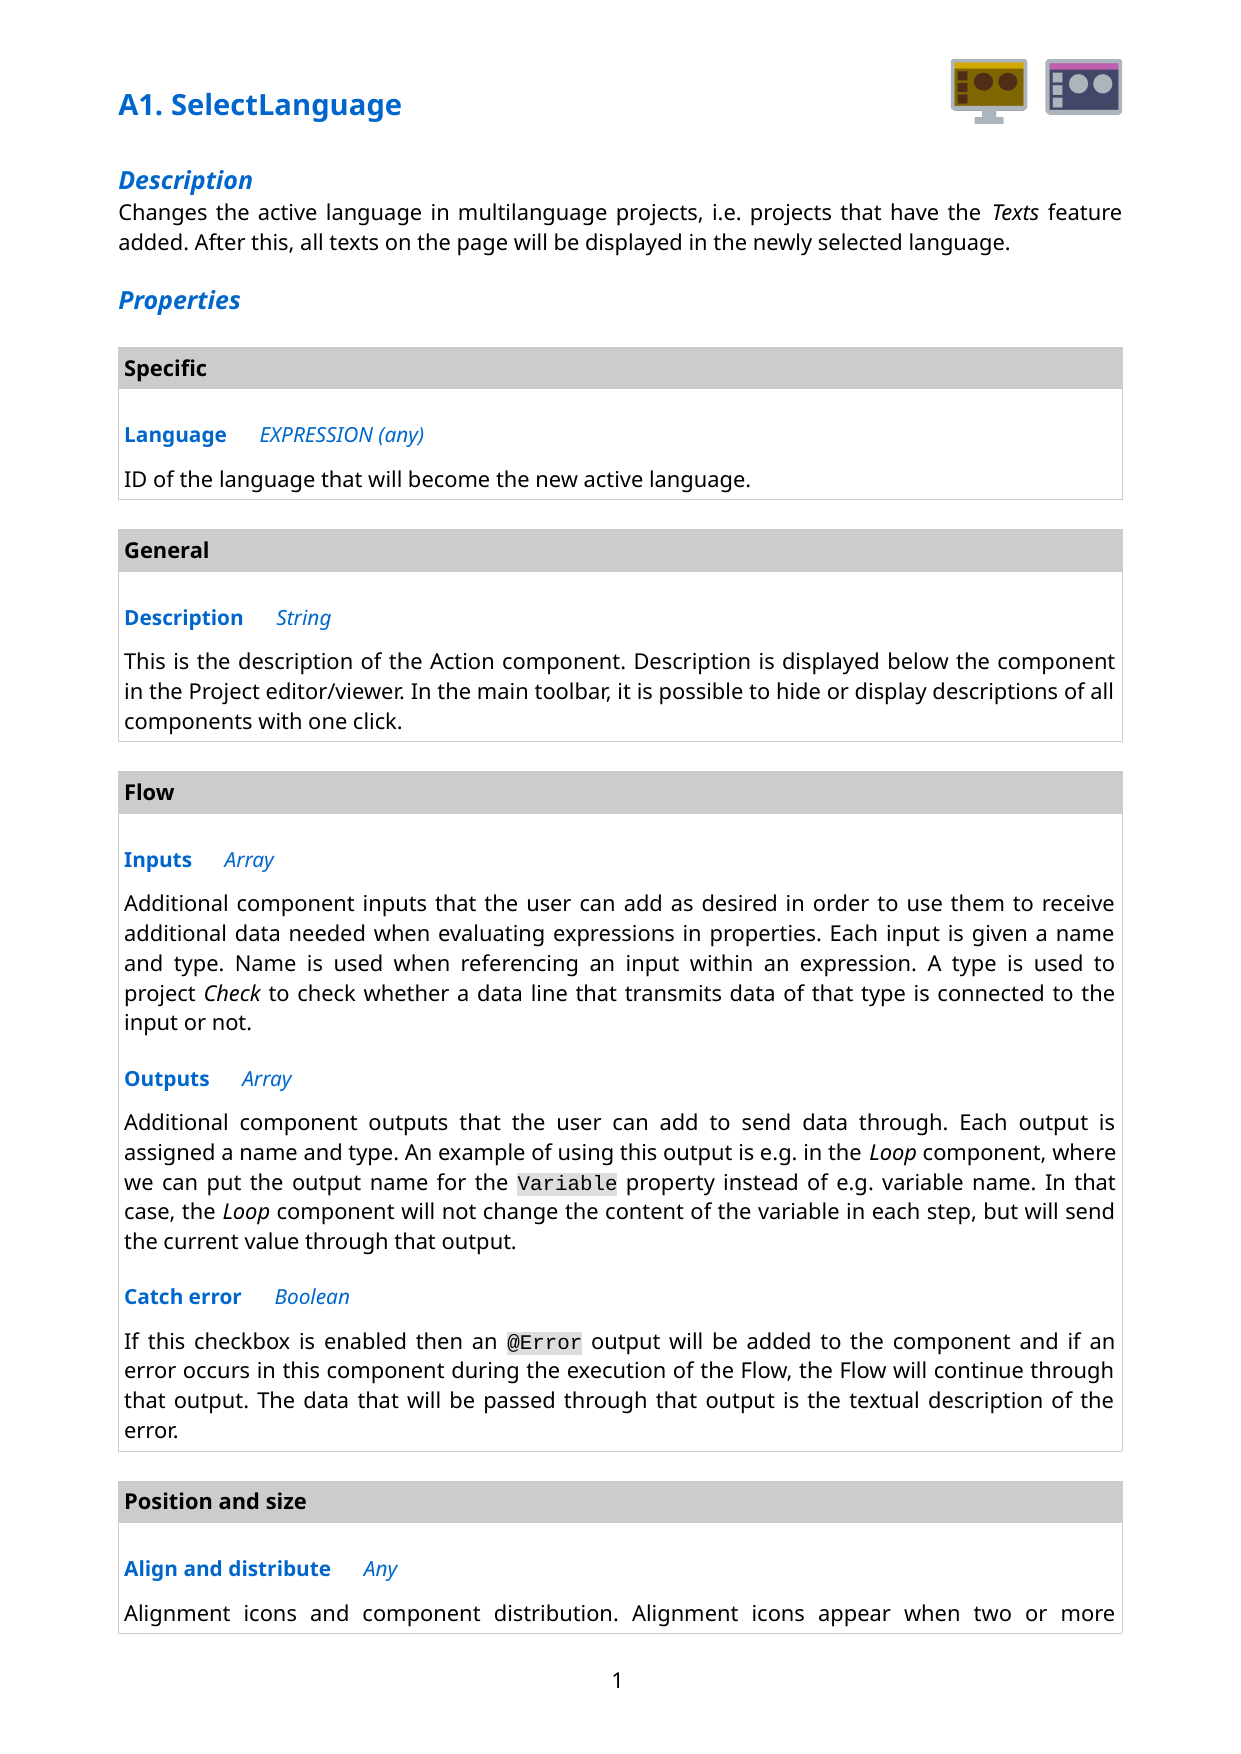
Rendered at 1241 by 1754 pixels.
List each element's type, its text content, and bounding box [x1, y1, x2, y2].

subtitle Description [118, 163, 1122, 197]
table_cell Inputs Array Additional component inputs that the user can add as desired in order to use them to receive additional data needed when evaluating expressions in properties. Each input is given a name and type. Name is used when referencing an input within an expression. A type is used to project Check to check whether a data line that transmits data of that type is connected to the input or not. Outputs Array Additional component outputs that the user can add to send data through. Each output is assigned a name and type. An example of using this output is e.g. in the Loop component, where we can put the output name for the Variable property instead of e.g. variable name. In that case, the Loop component will not change the content of the variable in each step, but will send the current value through that output. Catch error Boolean If this checkbox is enabled then an @Error output will be added to the component and if an error occurs in this component during the execution of the Flow, the Flow will continue through that output. The data that will be passed through that output is the textual description of the error. [119, 814, 1122, 1451]
picture [1045, 59, 1123, 115]
table_header Flow [119, 772, 1122, 813]
table_header Position and size [119, 1482, 1122, 1522]
subtitle SelectLanguage [118, 84, 950, 124]
subtitle Properties [118, 283, 1122, 317]
text Changes the active language in multilanguage projects, i.e. projects that have the Texts feature added. After this, all texts on the page will be displayed in the newly selected language. [118, 197, 1122, 256]
picture [950, 59, 1028, 124]
table_cell Language EXPRESSION (any) ID of the language that will become the new active language. [119, 389, 1122, 499]
table_header Specific [119, 348, 1122, 388]
subtitle [1028, 84, 1122, 124]
table_cell Description String This is the description of the Action component. Description is displayed below the component in the Project editor/viewer. In the main toolbar, it is possible to hide or display descriptions of all components with one click. [119, 572, 1122, 741]
table_cell Align and distribute Any Alignment icons and component distribution. Alignment icons appear when two or more [119, 1523, 1122, 1633]
table_header General [119, 530, 1122, 571]
